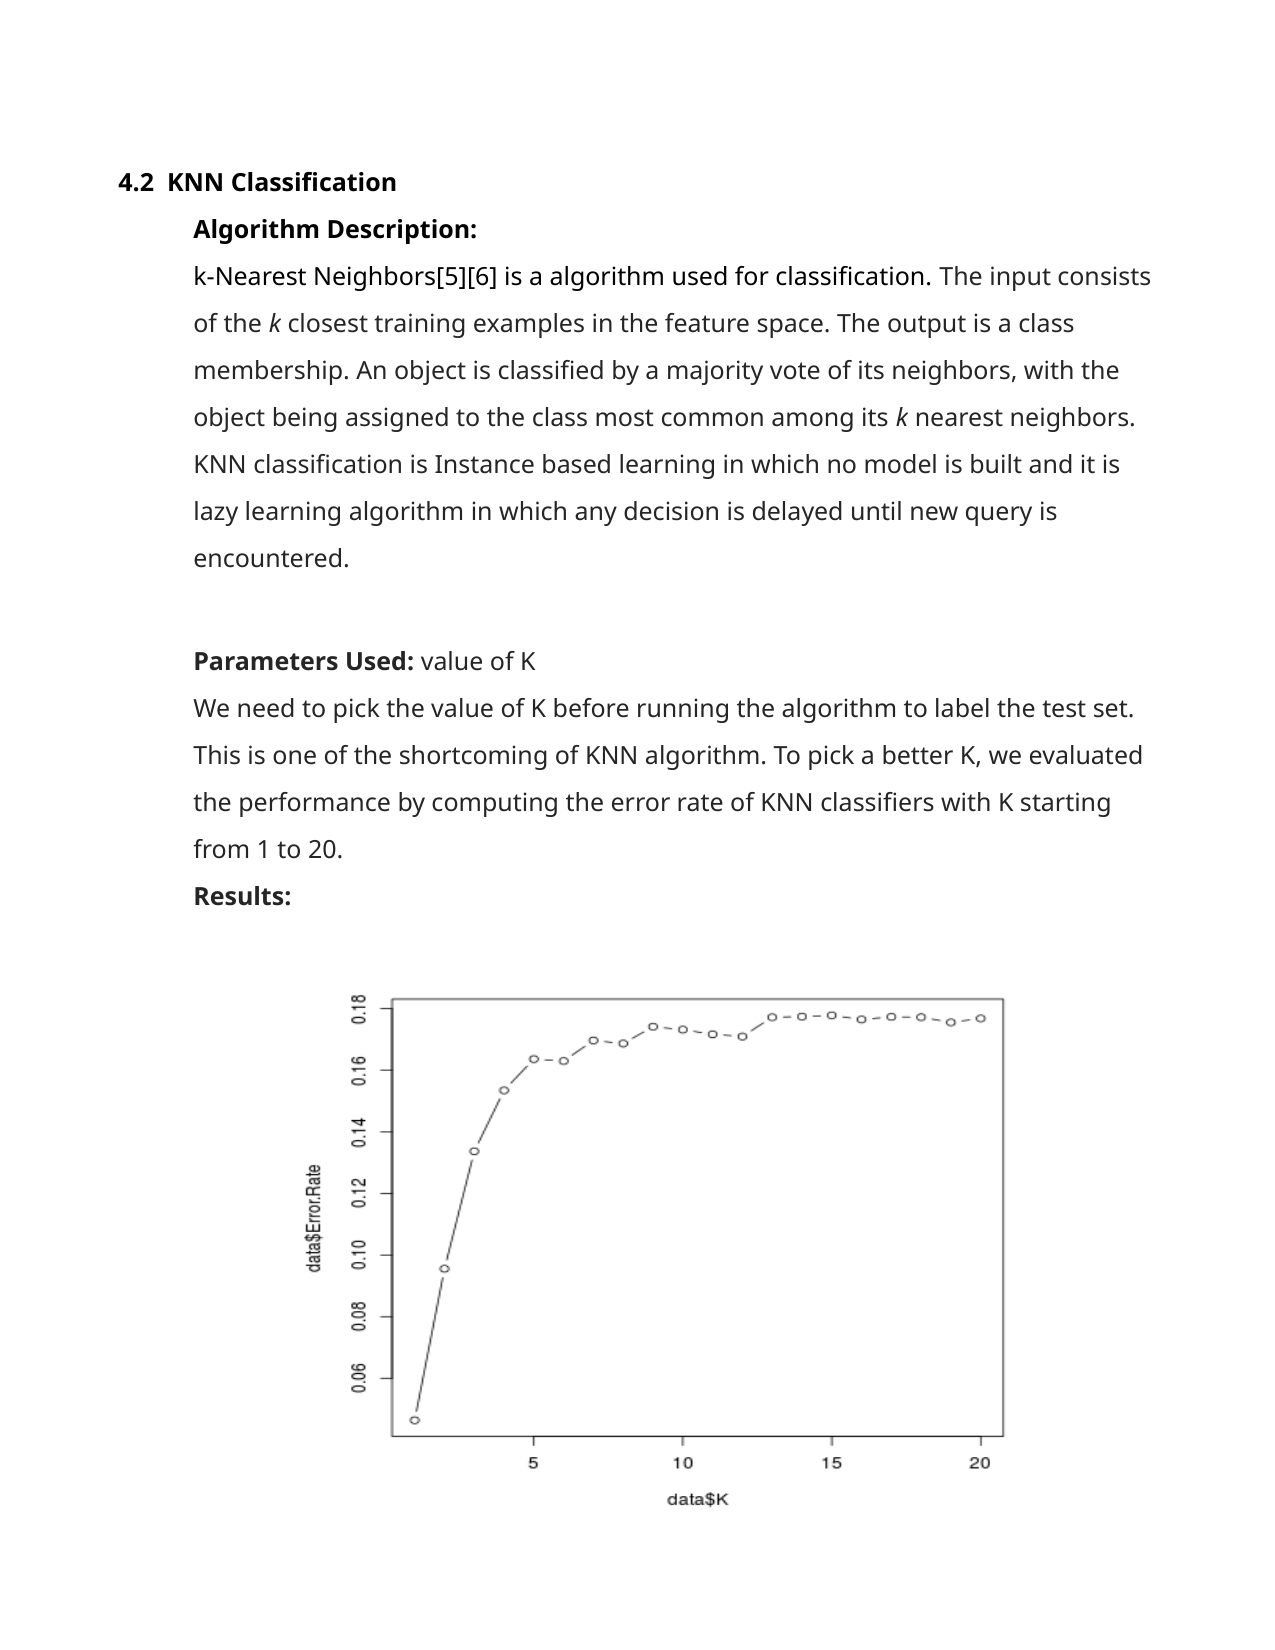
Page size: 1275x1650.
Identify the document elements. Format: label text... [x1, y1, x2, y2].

text Results: [193, 878, 1157, 912]
text Parameters Used: value of K [193, 643, 1157, 677]
picture [300, 925, 1050, 1529]
text Algorithm Description: [193, 212, 1157, 246]
text We need to pick the value of K before running the algorithm to label the test set. This is one of the shortcoming of KNN algorithm. To pick a better K, we evaluated the performance by computing the error rate of KNN classifiers with K starting from 1 to 20. [193, 690, 1157, 865]
text k-Nearest Neighbors[5][6] is a algorithm used for classification. The input consists of the k closest training examples in the feature space. The output is a class membership. An object is classified by a majority vote of its neighbors, with the object being assigned to the class most common among its k nearest neighbors. KNN classification is Instance based learning in which no model is built and it is lazy learning algorithm in which any decision is delayed until new query is encountered. [193, 259, 1157, 575]
text 4.2 KNN Classification [118, 165, 1157, 199]
